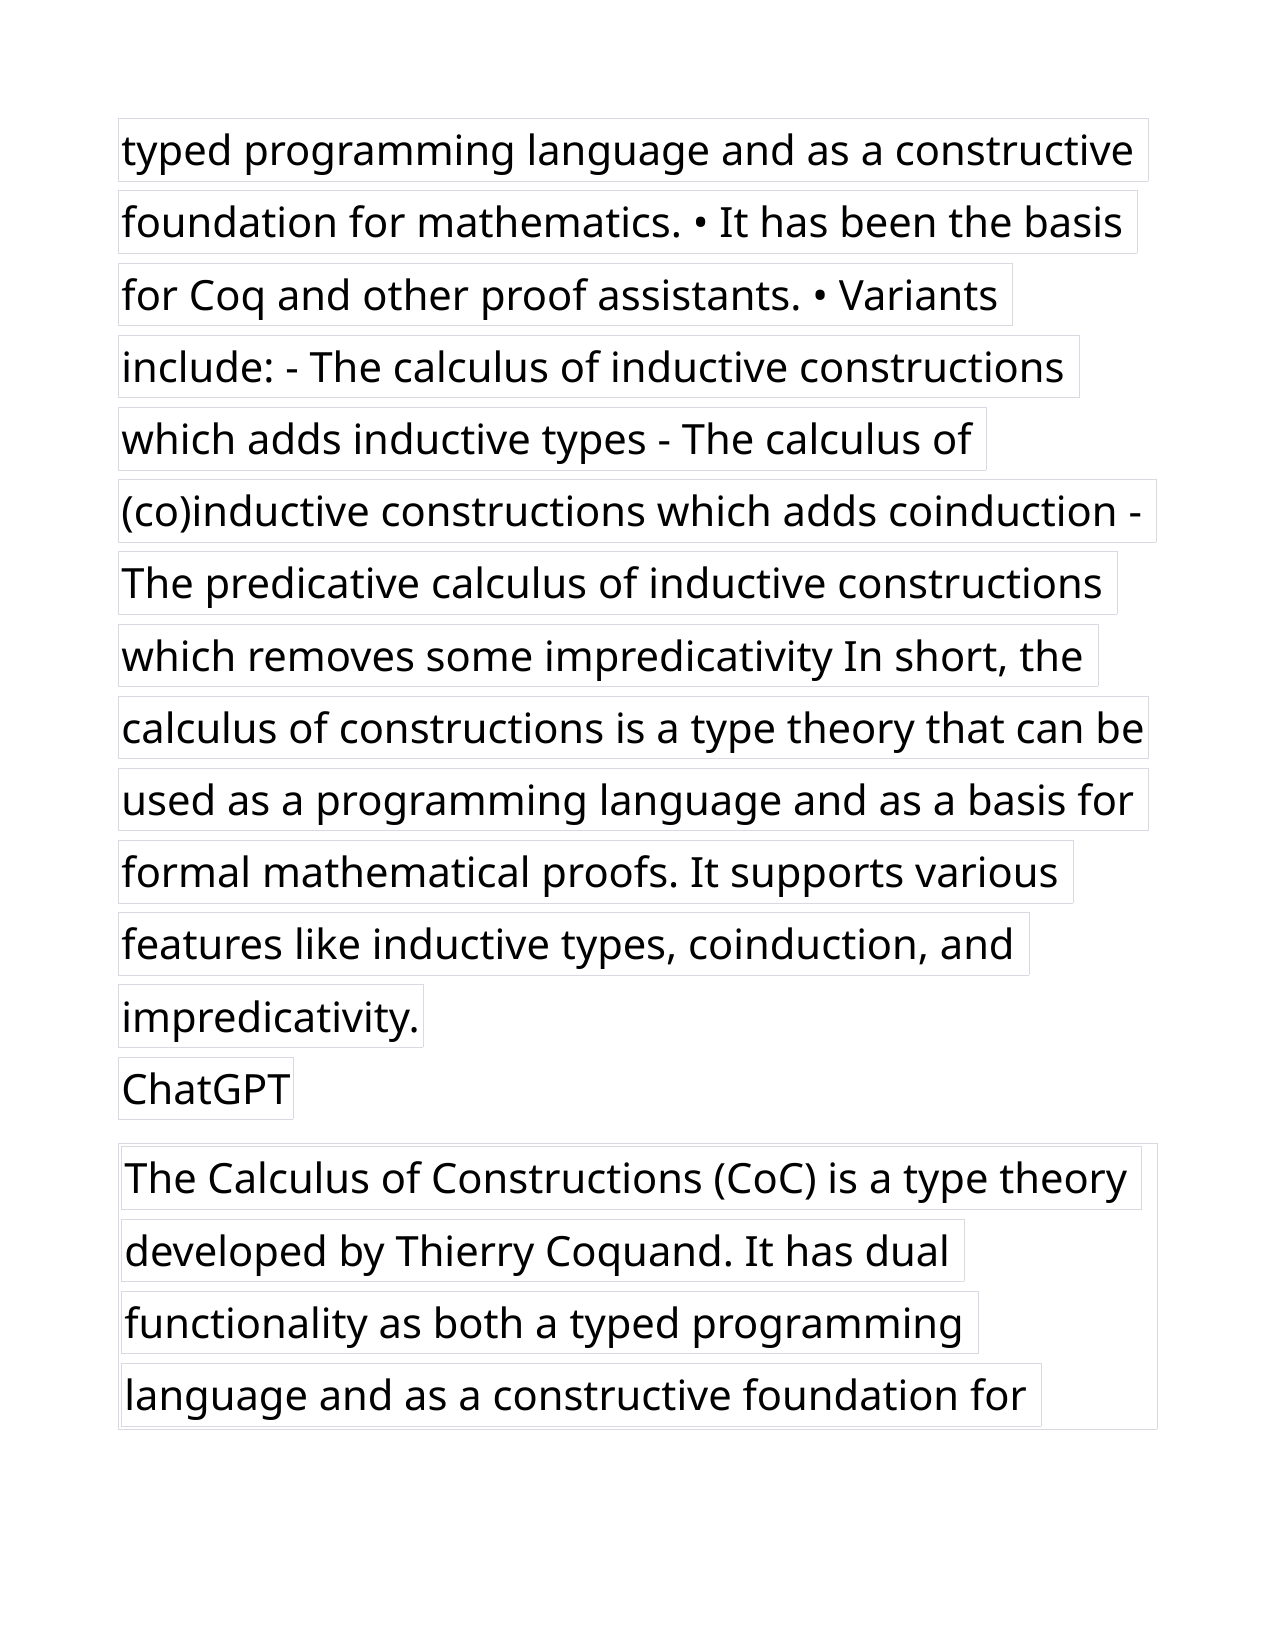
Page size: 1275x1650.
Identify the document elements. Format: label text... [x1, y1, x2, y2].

text typed programming language and as a constructive foundation for mathematics. • It has been the basis for Coq and other proof assistants. • Variants include: - The calculus of inductive constructions which adds inductive types - The calculus of [118, 118, 1157, 479]
text The Calculus of Constructions (CoC) is a type theory developed by Thierry Coquand. It has dual functionality as both a typed programming language and as a constructive foundation for [119, 1144, 1157, 1429]
text ChatGPT [119, 1058, 293, 1119]
text - The predicative calculus of inductive constructions which removes some impredicativity In short, the calculus of constructions is a type theory that can be used as a programming language and as a basis for formal mathematical proofs. It supports various features like inductive types, coinduction, and impredicativity. [118, 543, 1157, 1047]
text (co)inductive constructions which adds coinduction [119, 480, 1156, 542]
text [294, 1057, 1157, 1119]
